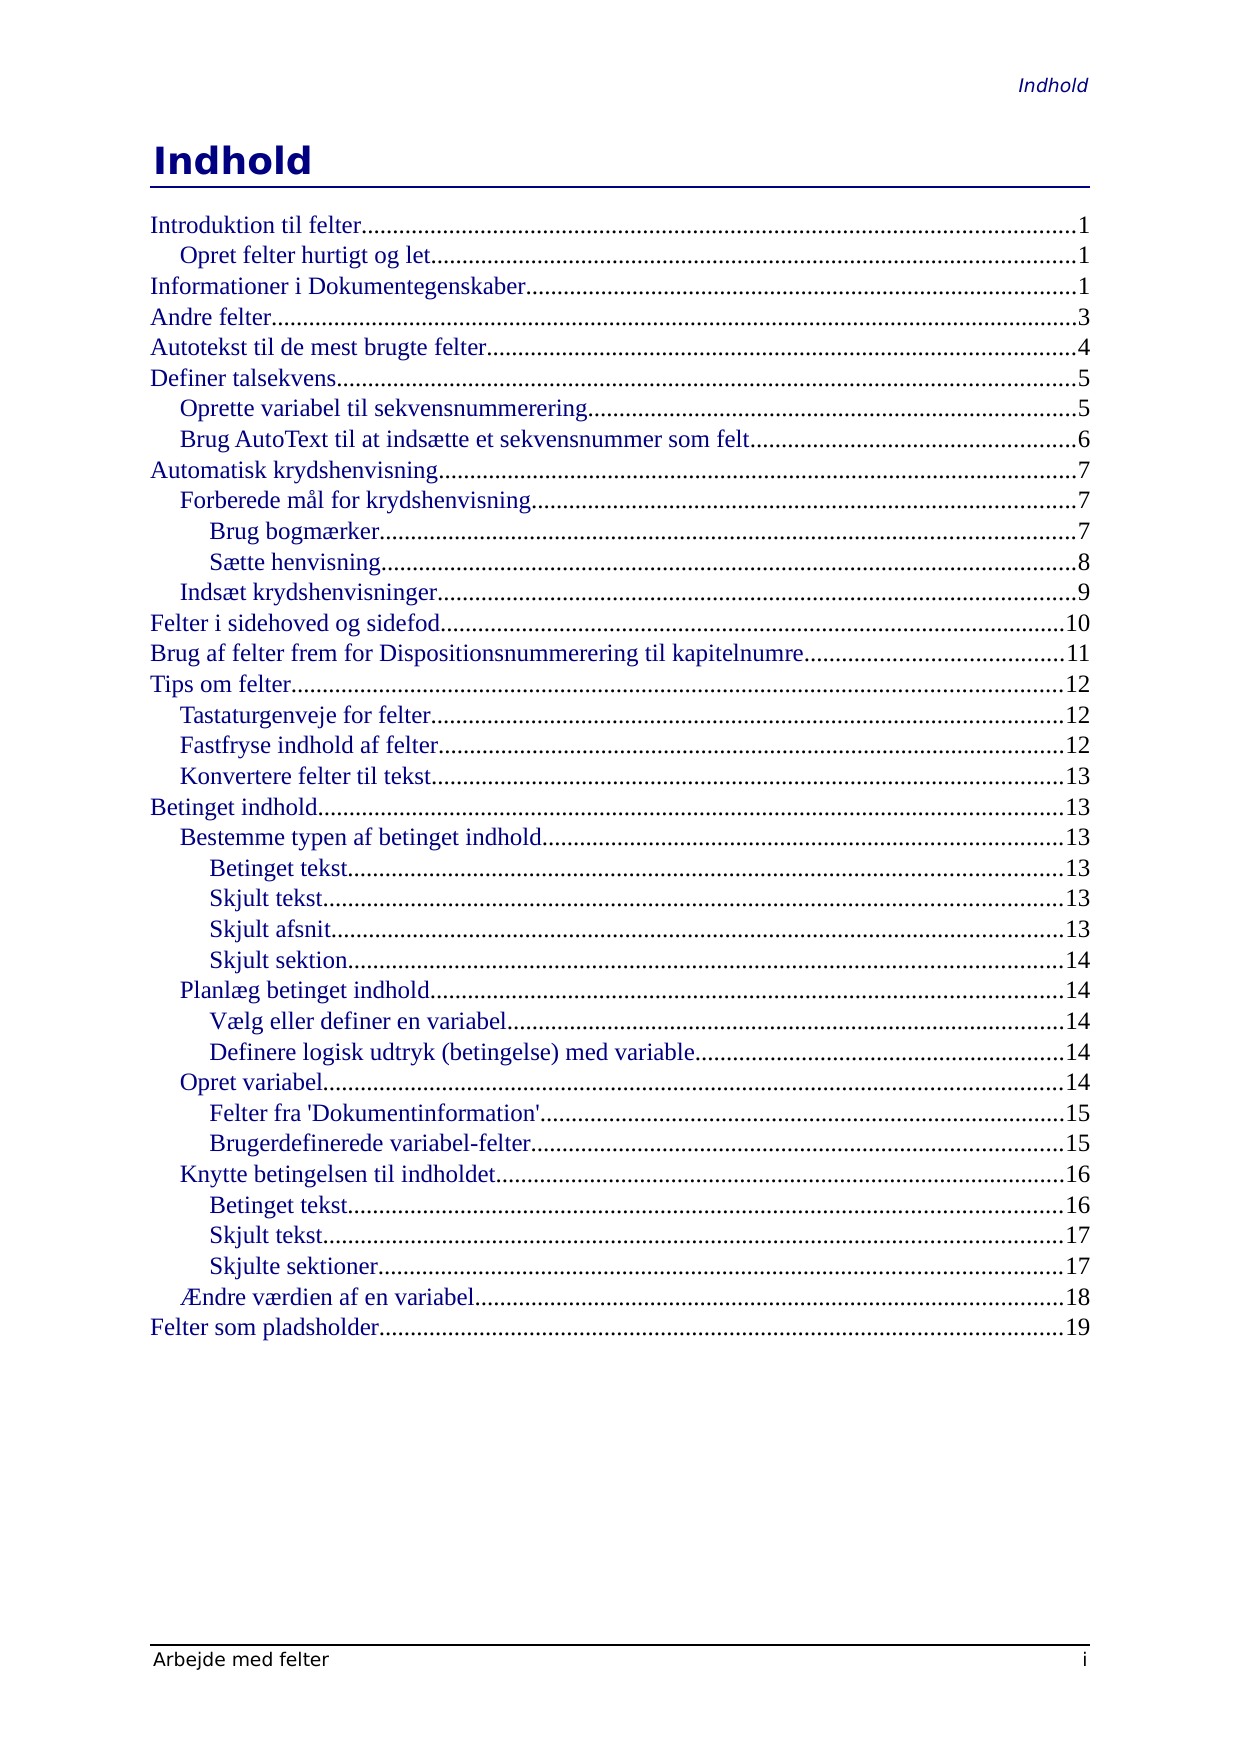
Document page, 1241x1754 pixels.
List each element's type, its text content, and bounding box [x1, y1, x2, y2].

text Knytte betingelsen til indholdet 16 [179, 1160, 1090, 1188]
text Andre felter 3 [150, 303, 1090, 330]
text Betinget tekst 16 [209, 1191, 1090, 1218]
text Skjulte sektioner 17 [209, 1252, 1090, 1280]
text Felter fra 'Dokumentinformation' 15 [209, 1099, 1090, 1127]
text Tips om felter 12 [150, 670, 1090, 698]
text Felter som pladsholder 19 [150, 1313, 1090, 1341]
text Brugerdefinerede variabel-felter 15 [209, 1129, 1090, 1157]
text Indhold [150, 137, 1090, 186]
text Introduktion til felter 1 [150, 211, 1090, 238]
text Betinget tekst 13 [209, 854, 1090, 882]
text Skjult tekst 13 [209, 884, 1090, 912]
text Betinget indhold 13 [150, 793, 1090, 820]
text Bestemme typen af betinget indhold 13 [179, 823, 1090, 851]
text Indsæt krydshenvisninger 9 [179, 578, 1090, 606]
text Skjult afsnit 13 [209, 915, 1090, 943]
text Sætte henvisning 8 [209, 548, 1090, 575]
text Autotekst til de mest brugte felter 4 [150, 333, 1090, 361]
text Konvertere felter til tekst 13 [179, 762, 1090, 790]
text Felter i sidehoved og sidefod 10 [150, 609, 1090, 637]
text Brug bogmærker 7 [209, 517, 1090, 545]
text Opret variabel 14 [179, 1068, 1090, 1096]
text Planlæg betinget indhold 14 [179, 976, 1090, 1004]
text Definere logisk udtryk (betingelse) med variable 14 [209, 1038, 1090, 1065]
text Forberede mål for krydshenvisning 7 [179, 486, 1090, 514]
text Ændre værdien af en variabel 18 [179, 1283, 1090, 1310]
text Tastaturgenveje for felter 12 [179, 701, 1090, 728]
text Vælg eller definer en variabel 14 [209, 1007, 1090, 1035]
text Opret felter hurtigt og let 1 [179, 241, 1090, 269]
text Brug AutoText til at indsætte et sekvensnummer som felt 6 [179, 425, 1090, 453]
text Informationer i Dokumentegenskaber 1 [150, 272, 1090, 300]
text Fastfryse indhold af felter 12 [179, 731, 1090, 759]
text Definer talsekvens 5 [150, 364, 1090, 392]
text Brug af felter frem for Dispositionsnummerering til kapitelnumre 11 [150, 639, 1090, 667]
text Automatisk krydshenvisning 7 [150, 456, 1090, 483]
text Oprette variabel til sekvensnummerering 5 [179, 394, 1090, 422]
text Skjult tekst 17 [209, 1221, 1090, 1249]
text Skjult sektion 14 [209, 946, 1090, 973]
